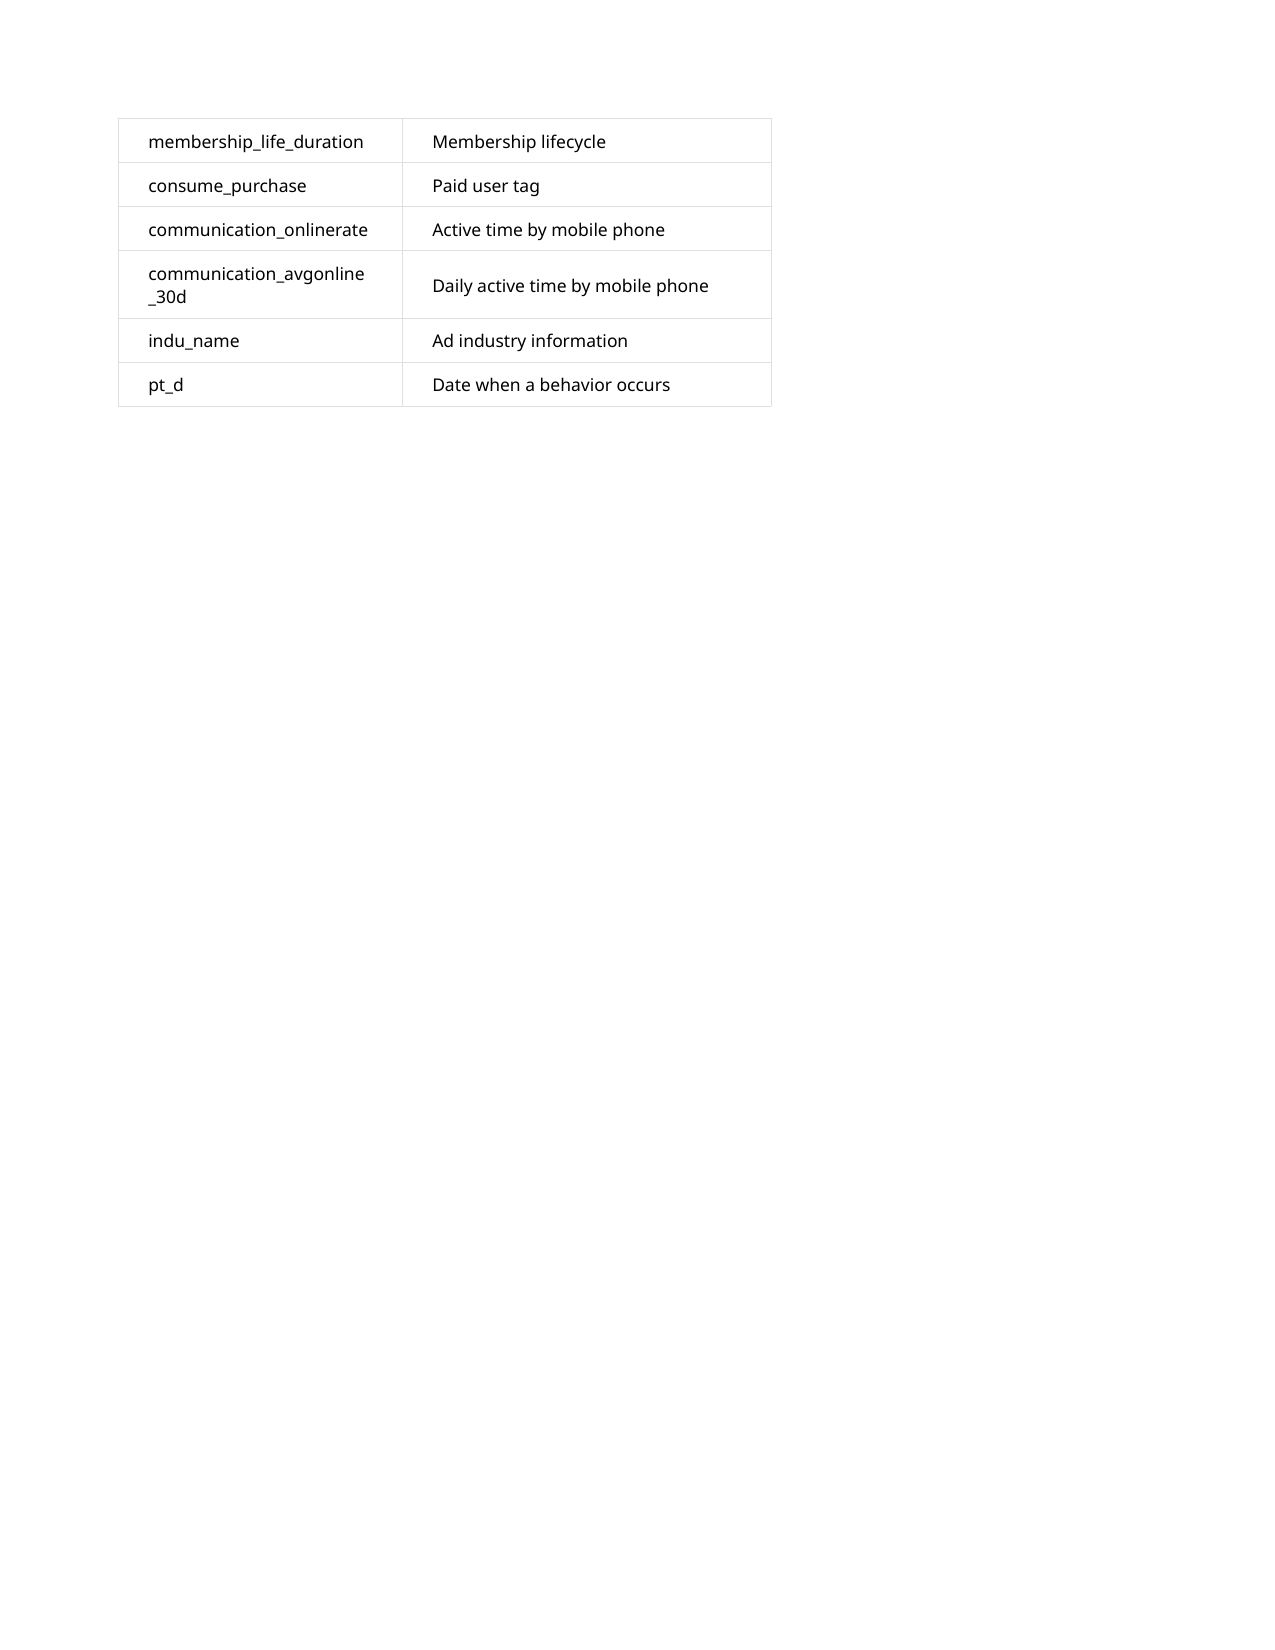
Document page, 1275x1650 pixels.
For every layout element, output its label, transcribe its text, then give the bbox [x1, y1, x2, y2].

table_cell communication_avgonline_30d [119, 251, 402, 318]
table_cell Date when a behavior occurs [403, 363, 771, 406]
table_cell communication_onlinerate [119, 207, 402, 250]
table_cell consume_purchase [119, 163, 402, 206]
table_cell indu_name [119, 319, 402, 362]
table_cell Membership lifecycle [403, 119, 771, 162]
table_cell Paid user tag [403, 163, 771, 206]
table_cell Daily active time by mobile phone [403, 251, 771, 318]
table_cell Active time by mobile phone [403, 207, 771, 250]
table_cell membership_life_duration [119, 119, 402, 162]
table_cell pt_d [119, 363, 402, 406]
table_cell Ad industry information [403, 319, 771, 362]
